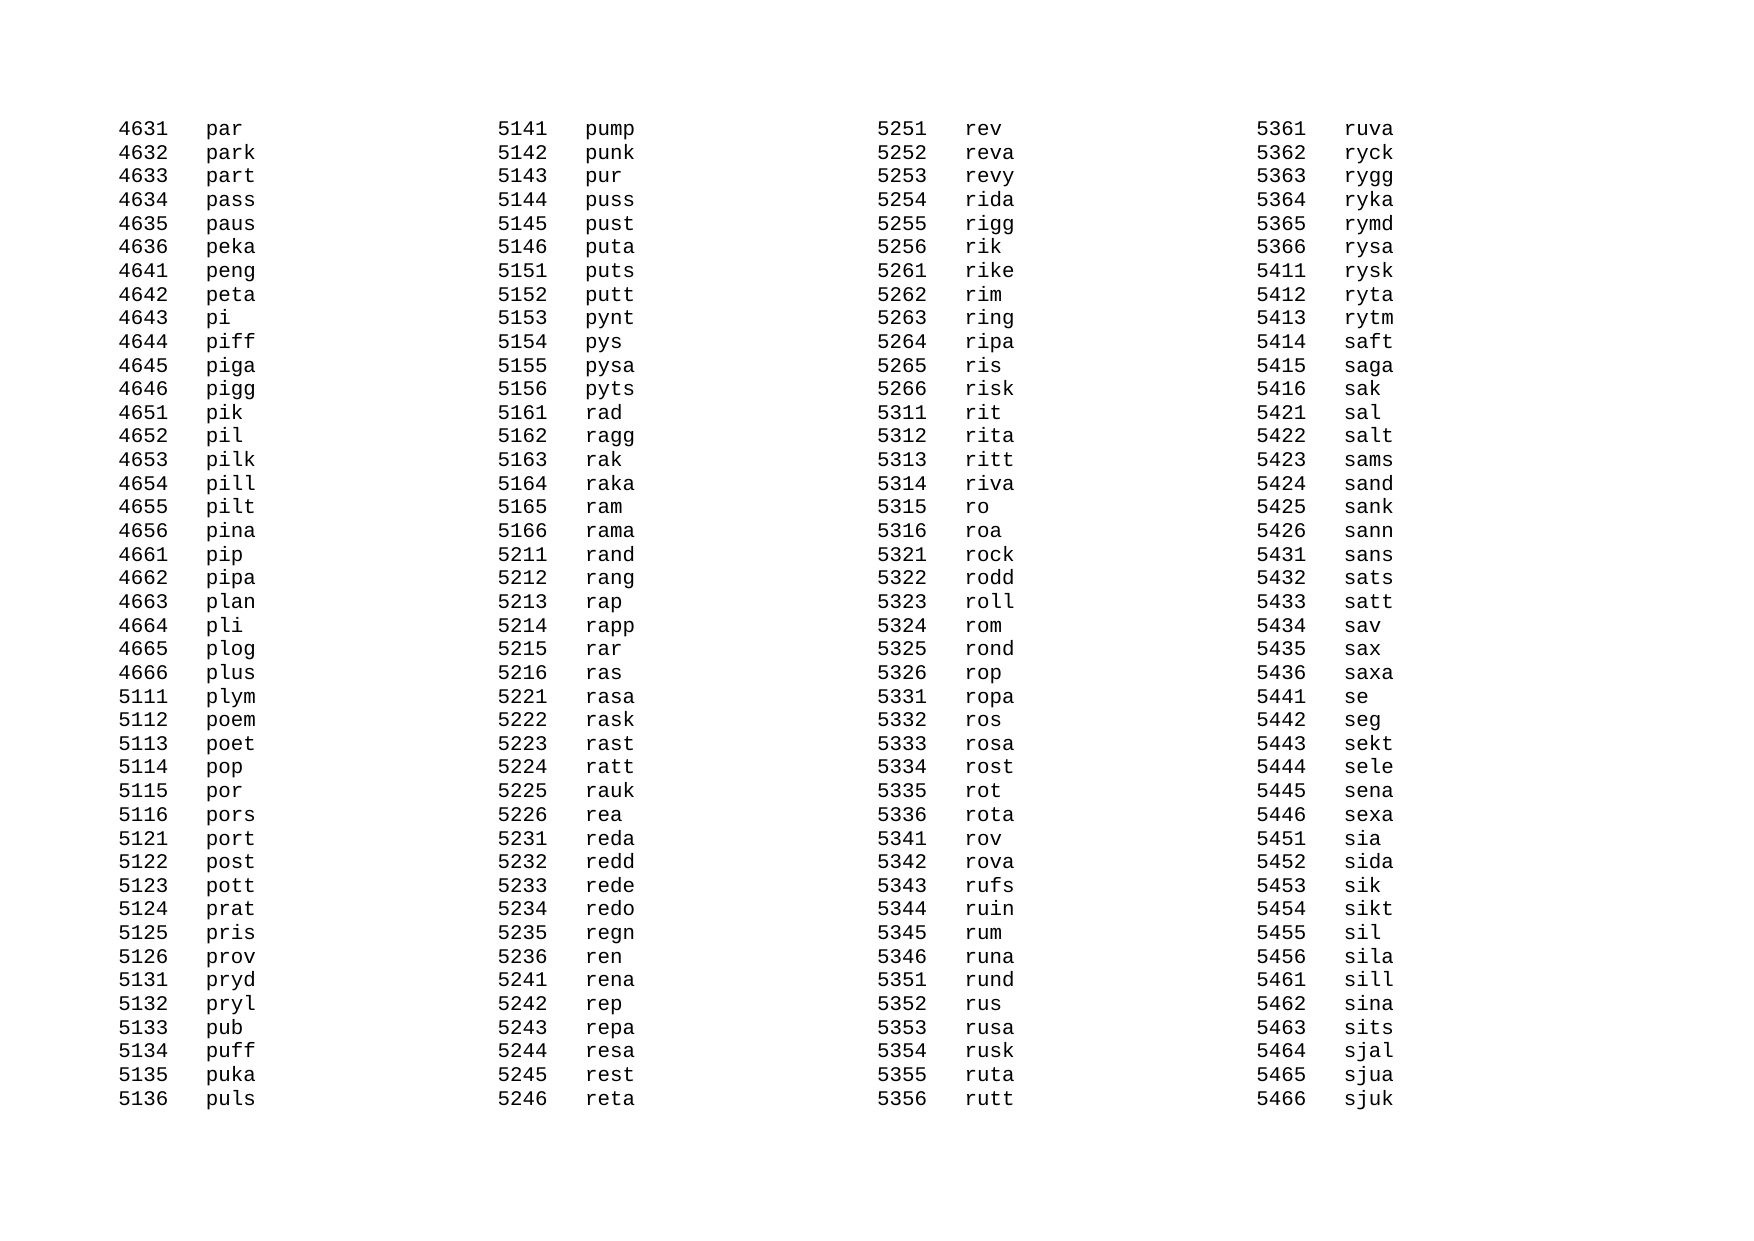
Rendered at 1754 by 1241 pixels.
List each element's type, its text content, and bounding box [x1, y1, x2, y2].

text 5334 rost [877, 757, 1256, 780]
text 5142 punk [497, 142, 877, 165]
text 5465 sjua [1256, 1064, 1636, 1088]
text 5444 sele [1256, 757, 1636, 780]
text 5423 sams [1256, 449, 1636, 473]
text 5146 puta [497, 236, 877, 260]
text 5453 sik [1256, 875, 1636, 898]
text 5265 ris [877, 354, 1256, 378]
text 5326 rop [877, 662, 1256, 686]
text 5213 rap [497, 591, 877, 615]
text 5124 prat [118, 898, 497, 922]
text 4655 pilt [118, 496, 497, 520]
text 5256 rik [877, 236, 1256, 260]
text 5315 ro [877, 496, 1256, 520]
text 5163 rak [497, 449, 877, 473]
text 4666 plus [118, 662, 497, 686]
text 4633 part [118, 165, 497, 189]
text 4644 piff [118, 331, 497, 354]
text 4642 peta [118, 284, 497, 307]
text 5226 rea [497, 804, 877, 827]
text 4636 peka [118, 236, 497, 260]
text 5214 rapp [497, 615, 877, 638]
text 4632 park [118, 142, 497, 165]
text 5134 puff [118, 1040, 497, 1064]
text 5122 post [118, 851, 497, 875]
text 5343 rufs [877, 875, 1256, 898]
text 5365 rymd [1256, 213, 1636, 236]
text 5422 salt [1256, 426, 1636, 449]
text 5433 satt [1256, 591, 1636, 615]
text 5436 saxa [1256, 662, 1636, 686]
text 5323 roll [877, 591, 1256, 615]
text 4643 pi [118, 307, 497, 331]
text 4664 pli [118, 615, 497, 638]
text 5216 ras [497, 662, 877, 686]
text 5245 rest [497, 1064, 877, 1088]
text 5361 ruva [1256, 118, 1636, 142]
text 5246 reta [497, 1088, 877, 1111]
text 5312 rita [877, 426, 1256, 449]
text 5456 sila [1256, 946, 1636, 969]
text 5222 rask [497, 709, 877, 733]
text 5366 rysa [1256, 236, 1636, 260]
text 5432 sats [1256, 567, 1636, 591]
text 5143 pur [497, 165, 877, 189]
text 5462 sina [1256, 993, 1636, 1017]
text 4653 pilk [118, 449, 497, 473]
text 5446 sexa [1256, 804, 1636, 827]
text 5441 se [1256, 686, 1636, 709]
text 5431 sans [1256, 544, 1636, 567]
text 4662 pipa [118, 567, 497, 591]
text 5161 rad [497, 402, 877, 426]
text 4656 pina [118, 520, 497, 544]
text 5262 rim [877, 284, 1256, 307]
text 5244 resa [497, 1040, 877, 1064]
text 5111 plym [118, 686, 497, 709]
text 4665 plog [118, 638, 497, 662]
text 5355 ruta [877, 1064, 1256, 1088]
text 5346 runa [877, 946, 1256, 969]
text 4661 pip [118, 544, 497, 567]
text 5266 risk [877, 378, 1256, 402]
text 5233 rede [497, 875, 877, 898]
text 5212 rang [497, 567, 877, 591]
text 5335 rot [877, 780, 1256, 804]
text 5336 rota [877, 804, 1256, 827]
text 5445 sena [1256, 780, 1636, 804]
text 5314 riva [877, 473, 1256, 496]
text 5164 raka [497, 473, 877, 496]
text 5261 rike [877, 260, 1256, 284]
text 4645 piga [118, 354, 497, 378]
text 5225 rauk [497, 780, 877, 804]
text 4634 pass [118, 189, 497, 213]
text 5123 pott [118, 875, 497, 898]
text 4654 pill [118, 473, 497, 496]
text 5354 rusk [877, 1040, 1256, 1064]
text 5325 rond [877, 638, 1256, 662]
text 5263 ring [877, 307, 1256, 331]
text 5165 ram [497, 496, 877, 520]
text 4663 plan [118, 591, 497, 615]
text 5215 rar [497, 638, 877, 662]
text 5466 sjuk [1256, 1088, 1636, 1111]
text 5322 rodd [877, 567, 1256, 591]
text 4631 par [118, 118, 497, 142]
text 5154 pys [497, 331, 877, 354]
text 5356 rutt [877, 1088, 1256, 1111]
text 5341 rov [877, 827, 1256, 851]
text 5353 rusa [877, 1017, 1256, 1040]
text 5236 ren [497, 946, 877, 969]
text 5264 ripa [877, 331, 1256, 354]
text 4635 paus [118, 213, 497, 236]
text 5352 rus [877, 993, 1256, 1017]
text 5234 redo [497, 898, 877, 922]
text 5231 reda [497, 827, 877, 851]
text 5223 rast [497, 733, 877, 757]
text 5254 rida [877, 189, 1256, 213]
text 5251 rev [877, 118, 1256, 142]
text 5221 rasa [497, 686, 877, 709]
text 5121 port [118, 827, 497, 851]
text 5316 roa [877, 520, 1256, 544]
text 5166 rama [497, 520, 877, 544]
text 5342 rova [877, 851, 1256, 875]
text 5362 ryck [1256, 142, 1636, 165]
text 5141 pump [497, 118, 877, 142]
text 5162 ragg [497, 426, 877, 449]
text 5461 sill [1256, 969, 1636, 993]
text 5414 saft [1256, 331, 1636, 354]
text 5242 rep [497, 993, 877, 1017]
text 5151 puts [497, 260, 877, 284]
text 5455 sil [1256, 922, 1636, 946]
text 5415 saga [1256, 354, 1636, 378]
text 5413 rytm [1256, 307, 1636, 331]
text 5344 ruin [877, 898, 1256, 922]
text 5253 revy [877, 165, 1256, 189]
text 5243 repa [497, 1017, 877, 1040]
text 5135 puka [118, 1064, 497, 1088]
text 5424 sand [1256, 473, 1636, 496]
text 5126 prov [118, 946, 497, 969]
text 5463 sits [1256, 1017, 1636, 1040]
text 5451 sia [1256, 827, 1636, 851]
text 5132 pryl [118, 993, 497, 1017]
text 5324 rom [877, 615, 1256, 638]
text 4646 pigg [118, 378, 497, 402]
text 5331 ropa [877, 686, 1256, 709]
text 5454 sikt [1256, 898, 1636, 922]
text 5345 rum [877, 922, 1256, 946]
text 5425 sank [1256, 496, 1636, 520]
text 5412 ryta [1256, 284, 1636, 307]
text 5363 rygg [1256, 165, 1636, 189]
text 5252 reva [877, 142, 1256, 165]
text 5114 pop [118, 757, 497, 780]
text 4651 pik [118, 402, 497, 426]
text 5435 sax [1256, 638, 1636, 662]
text 5416 sak [1256, 378, 1636, 402]
text 5255 rigg [877, 213, 1256, 236]
text 5155 pysa [497, 354, 877, 378]
text 5152 putt [497, 284, 877, 307]
text 5443 sekt [1256, 733, 1636, 757]
text 5145 pust [497, 213, 877, 236]
text 5313 ritt [877, 449, 1256, 473]
text 5241 rena [497, 969, 877, 993]
text 5115 por [118, 780, 497, 804]
text 5232 redd [497, 851, 877, 875]
text 5136 puls [118, 1088, 497, 1111]
text 5464 sjal [1256, 1040, 1636, 1064]
text 5116 pors [118, 804, 497, 827]
text 5311 rit [877, 402, 1256, 426]
text 5333 rosa [877, 733, 1256, 757]
text 5426 sann [1256, 520, 1636, 544]
text 5125 pris [118, 922, 497, 946]
text 5364 ryka [1256, 189, 1636, 213]
text 5351 rund [877, 969, 1256, 993]
text 5153 pynt [497, 307, 877, 331]
text 4641 peng [118, 260, 497, 284]
text 5224 ratt [497, 757, 877, 780]
text 5211 rand [497, 544, 877, 567]
text 5411 rysk [1256, 260, 1636, 284]
text 5321 rock [877, 544, 1256, 567]
text 5452 sida [1256, 851, 1636, 875]
text 5131 pryd [118, 969, 497, 993]
text 5421 sal [1256, 402, 1636, 426]
text 5434 sav [1256, 615, 1636, 638]
text 5156 pyts [497, 378, 877, 402]
text 5332 ros [877, 709, 1256, 733]
text 5144 puss [497, 189, 877, 213]
text 5133 pub [118, 1017, 497, 1040]
text 4652 pil [118, 426, 497, 449]
text 5442 seg [1256, 709, 1636, 733]
text 5113 poet [118, 733, 497, 757]
text 5112 poem [118, 709, 497, 733]
text 5235 regn [497, 922, 877, 946]
